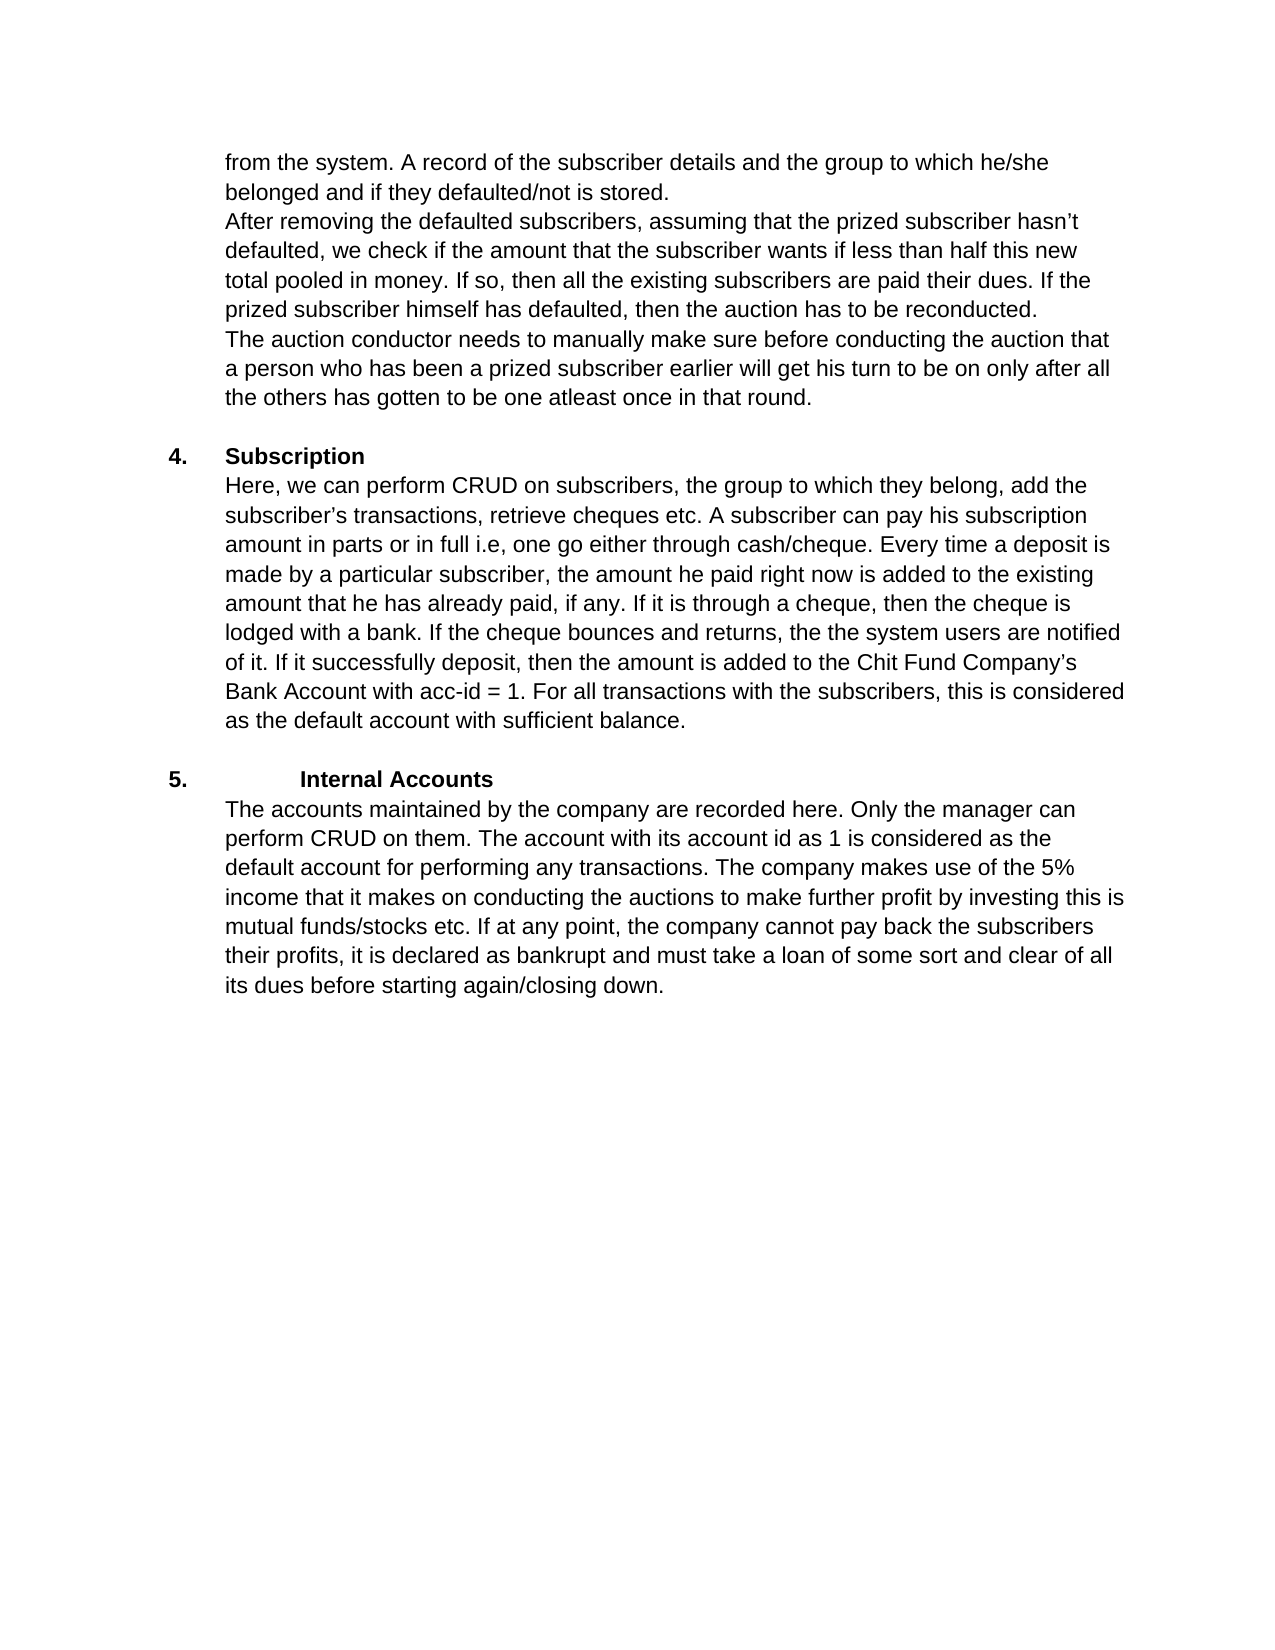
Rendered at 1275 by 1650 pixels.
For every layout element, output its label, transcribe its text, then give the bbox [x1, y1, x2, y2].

text After removing the defaulted subscribers, assuming that the prized subscriber hasn’t defaulted, we check if the amount that the subscriber wants if less than half this new total pooled in money. If so, then all the existing subscribers are paid their dues. If the prized subscriber himself has defaulted, then the auction has to be reconducted. [225, 209, 1125, 322]
list Internal Accounts [150, 767, 1125, 792]
list Subscription [150, 444, 1125, 469]
text The accounts maintained by the company are recorded here. Only the manager can perform CRUD on them. The account with its account id as 1 is considered as the default account for performing any transactions. The company makes use of the 5% income that it makes on conducting the auctions to make further profit by investing this is mutual funds/stocks etc. If at any point, the company cannot pay back the subscribers their profits, it is declared as bankrupt and must take a loan of some sort and clear of all its dues before starting again/closing down. [225, 796, 1125, 998]
text from the system. A record of the subscriber details and the group to which he/she belonged and if they defaulted/not is stored. [225, 150, 1125, 205]
text Here, we can perform CRUD on subscribers, the group to which they belong, add the subscriber’s transactions, retrieve cheques etc. A subscriber can pay his subscription amount in parts or in full i.e, one go either through cash/cheque. Every time a deposit is made by a particular subscriber, the amount he paid right now is added to the existing amount that he has already paid, if any. If it is through a cheque, then the cheque is lodged with a bank. If the cheque bounces and returns, the the system users are notified of it. If it successfully deposit, then the amount is added to the Chit Fund Company’s Bank Account with acc-id = 1. For all transactions with the subscribers, this is considered as the default account with sufficient balance. [225, 473, 1125, 734]
text The auction conductor needs to manually make sure before conducting the auction that a person who has been a prized subscriber earlier will get his turn to be on only after all the others has gotten to be one atleast once in that round. [225, 326, 1125, 411]
